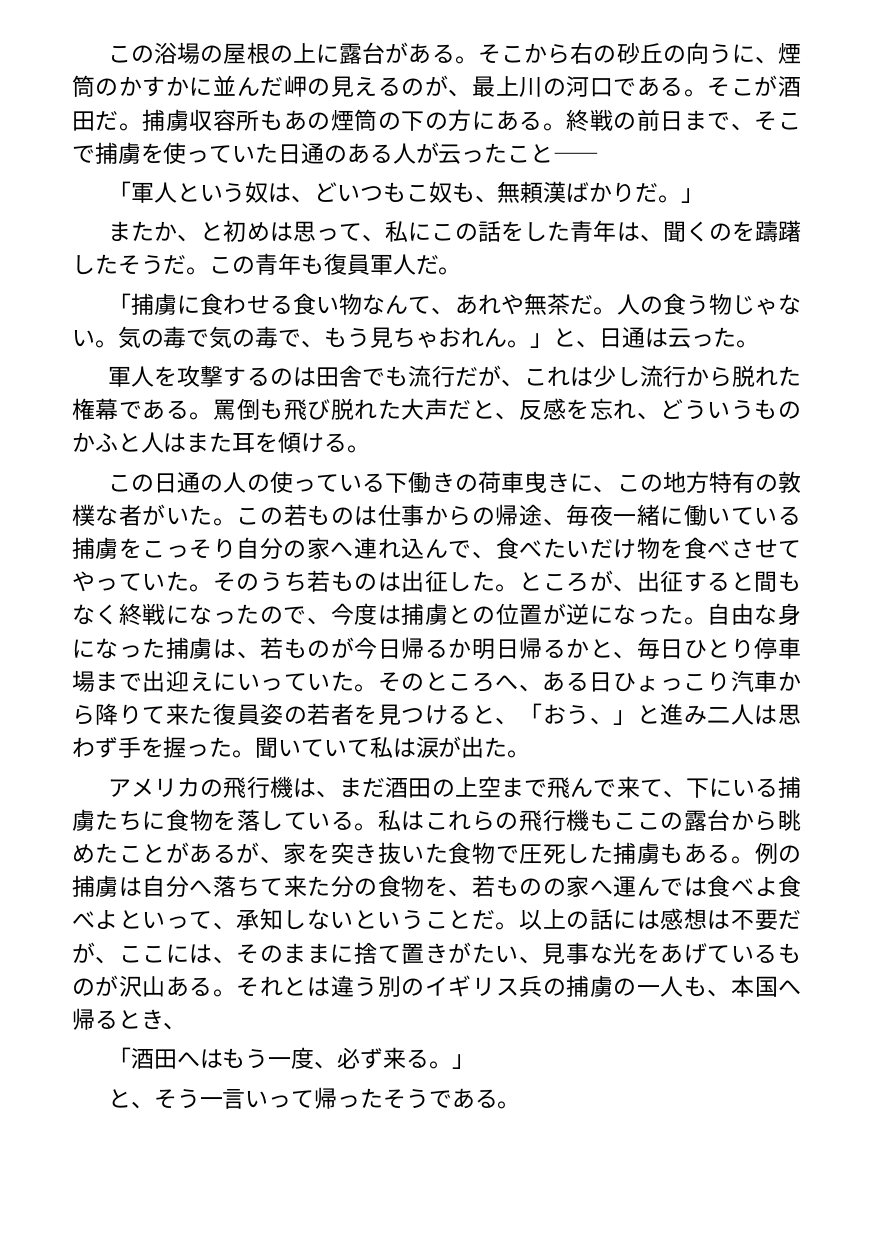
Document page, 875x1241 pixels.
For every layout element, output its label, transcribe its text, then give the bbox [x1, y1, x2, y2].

text 「捕虜に食わせる食い物なんて、あれや無茶だ。人の食う物じゃない。気の毒で気の毒で、もう見ちゃおれん。」と、日通は云った。 [72, 286, 802, 353]
text 「酒田へはもう一度、必ず来る。」 [72, 1041, 802, 1074]
text この日通の人の使っている下働きの荷車曳きに、この地方特有の敦樸な者がいた。この若ものは仕事からの帰途、毎夜一緒に働いている捕虜をこっそり自分の家へ連れ込んで、食べたいだけ物を食べさせてやっていた。そのうち若ものは出征した。ところが、出征すると間もなく終戦になったので、今度は捕虜との位置が逆になった。自由な身になった捕虜は、若ものが今日帰るか明日帰るかと、毎日ひとり停車場まで出迎えにいっていた。そのところへ、ある日ひょっこり汽車から降りて来た復員姿の若者を見つけると、「おう、」と進み二人は思わず手を握った。聞いていて私は涙が出た。 [72, 464, 802, 763]
text この浴場の屋根の上に露台がある。そこから右の砂丘の向うに、煙筒のかすかに並んだ岬の見えるのが、最上川の河口である。そこが酒田だ。捕虜収容所もあの煙筒の下の方にある。終戦の前日まで、そこで捕虜を使っていた日通のある人が云ったこと―― [72, 36, 802, 169]
text またか、と初めは思って、私にこの話をした青年は、聞くのを躊躇したそうだ。この青年も復員軍人だ。 [72, 214, 802, 281]
text アメリカの飛行機は、まだ酒田の上空まで飛んで来て、下にいる捕虜たちに食物を落している。私はこれらの飛行機もここの露台から眺めたことがあるが、家を突き抜いた食物で圧死した捕虜もある。例の捕虜は自分へ落ちて来た分の食物を、若ものの家へ運んでは食べよ食べよといって、承知しないということだ。以上の話には感想は不要だが、ここには、そのままに捨て置きがたい、見事な光をあげているものが沢山ある。それとは違う別のイギリス兵の捕虜の一人も、本国へ帰るとき、 [72, 769, 802, 1035]
text と、そう一言いって帰ったそうである。 [72, 1080, 802, 1114]
text 軍人を攻撃するのは田舎でも流行だが、これは少し流行から脱れた権幕である。罵倒も飛び脱れた大声だと、反感を忘れ、どういうものかふと人はまた耳を傾ける。 [72, 359, 802, 458]
text 「軍人という奴は、どいつもこ奴も、無頼漢ばかりだ。」 [72, 175, 802, 208]
